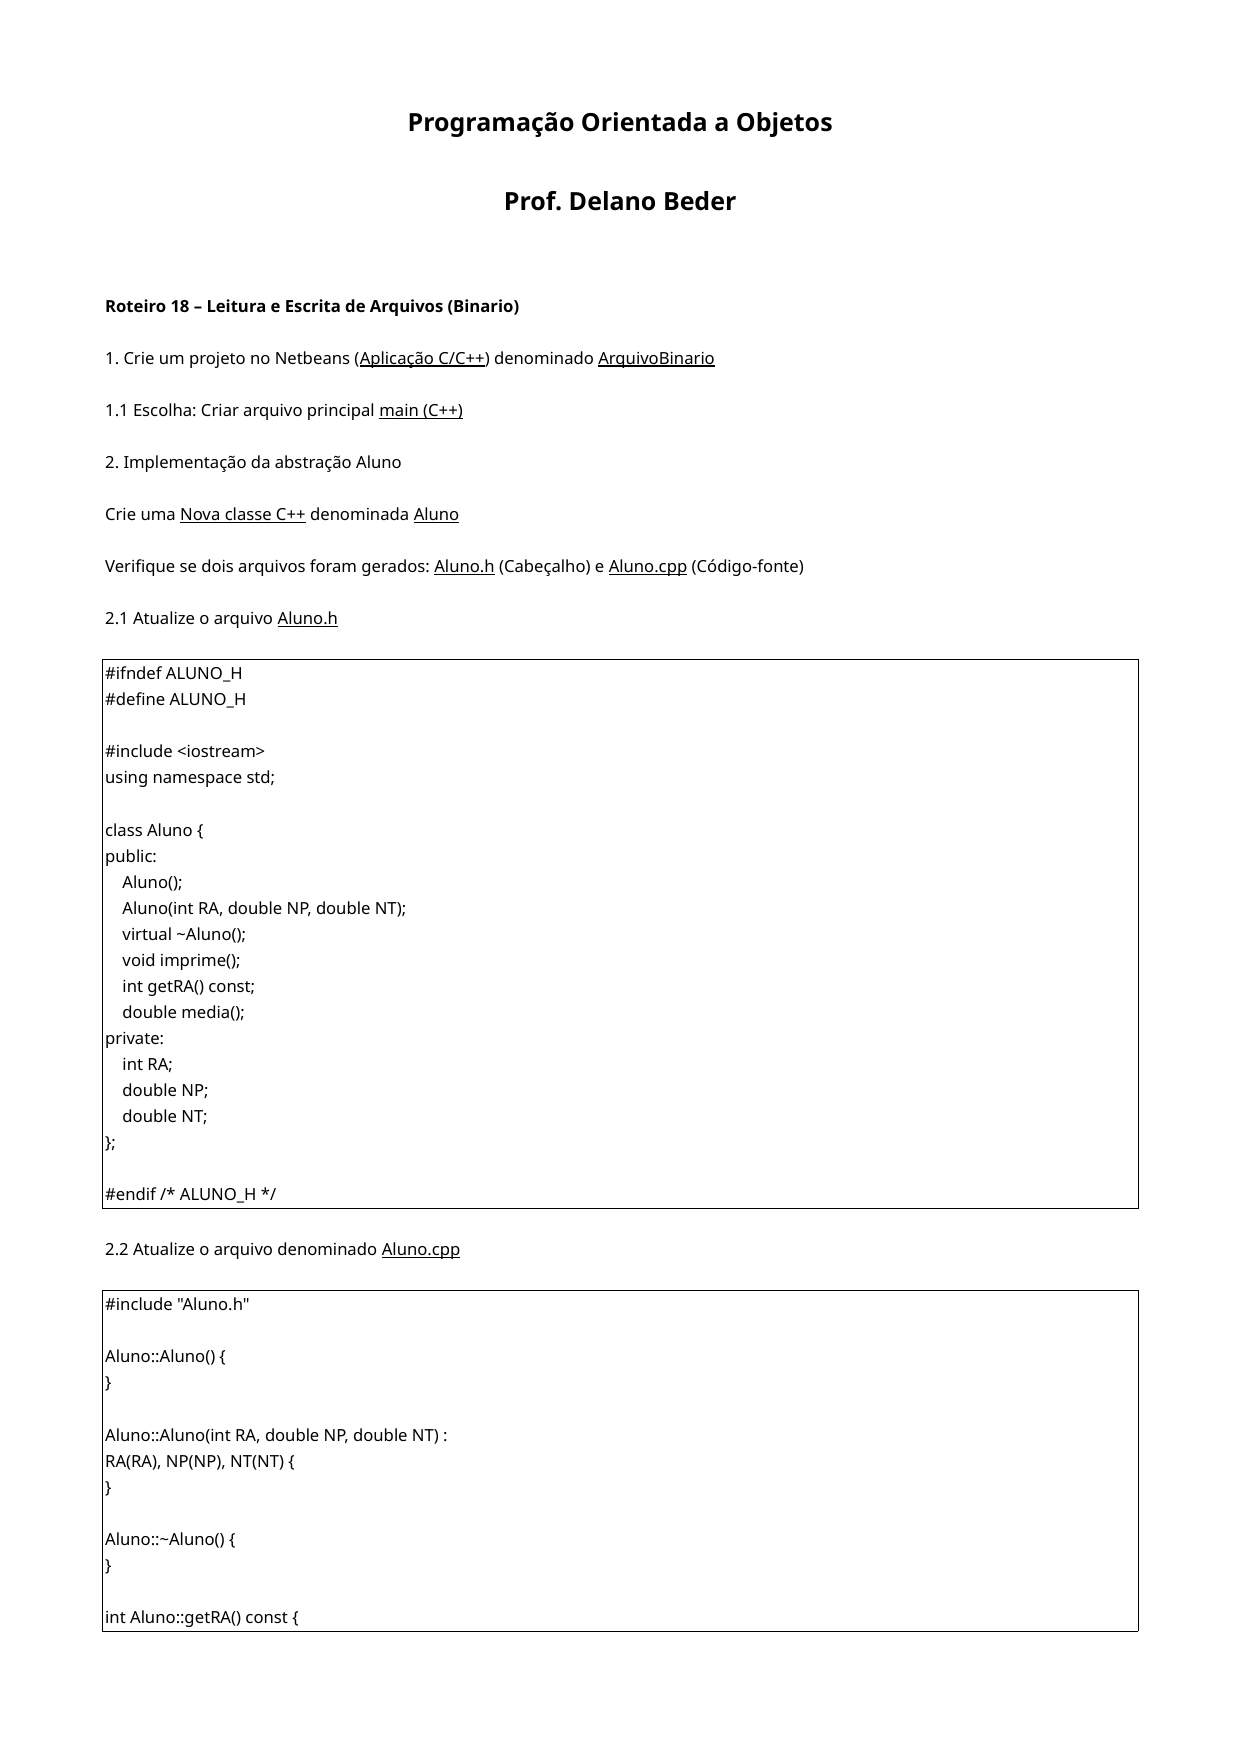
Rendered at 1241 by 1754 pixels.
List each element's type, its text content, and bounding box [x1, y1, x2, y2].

text Aluno::Aluno(int RA, double NP, double NT) : [103, 1420, 1138, 1446]
text int getRA() const; [103, 971, 1138, 997]
text Roteiro 18 – Leitura e Escrita de Arquivos (Binario) [105, 294, 1135, 317]
text Aluno::~Aluno() { [103, 1524, 1138, 1550]
text 1. Crie um projeto no Netbeans (Aplicação C/C++) denominado ArquivoBinario [105, 346, 1135, 369]
text #include <iostream> [103, 737, 1138, 763]
text }; [103, 1128, 1138, 1153]
text 2.2 Atualize o arquivo denominado Aluno.cpp [105, 1238, 1135, 1261]
text Prof. Delano Beder [105, 183, 1135, 217]
text using namespace std; [103, 763, 1138, 789]
text Crie uma Nova classe C++ denominada Aluno [105, 477, 1135, 525]
text 2. Implementação da abstração Aluno [105, 451, 1135, 473]
text } [103, 1550, 1138, 1576]
text } [103, 1472, 1138, 1498]
text } [103, 1368, 1138, 1394]
text double NP; [103, 1076, 1138, 1101]
text #include "Aluno.h" [103, 1291, 1138, 1316]
text 2.1 Atualize o arquivo Aluno.h [105, 607, 1135, 629]
text public: [103, 841, 1138, 867]
text class Aluno { [103, 815, 1138, 841]
text #define ALUNO_H [103, 685, 1138, 711]
text Aluno(); [103, 867, 1138, 893]
text RA(RA), NP(NP), NT(NT) { [103, 1446, 1138, 1472]
text Programação Orientada a Objetos [105, 105, 1135, 139]
text double media(); [103, 997, 1138, 1023]
text void imprime(); [103, 945, 1138, 971]
text 1.1 Escolha: Criar arquivo principal main (C++) [105, 398, 1135, 421]
text int RA; [103, 1049, 1138, 1075]
text Verifique se dois arquivos foram gerados: Aluno.h (Cabeçalho) e Aluno.cpp (Código-fonte) [105, 555, 1135, 577]
text double NT; [103, 1102, 1138, 1127]
text int Aluno::getRA() const { [103, 1602, 1138, 1631]
text virtual ~Aluno(); [103, 919, 1138, 945]
text #ifndef ALUNO_H [103, 660, 1138, 684]
text #endif /* ALUNO_H */ [103, 1180, 1138, 1208]
text Aluno::Aluno() { [103, 1342, 1138, 1368]
text Aluno(int RA, double NP, double NT); [103, 893, 1138, 919]
text private: [103, 1023, 1138, 1049]
